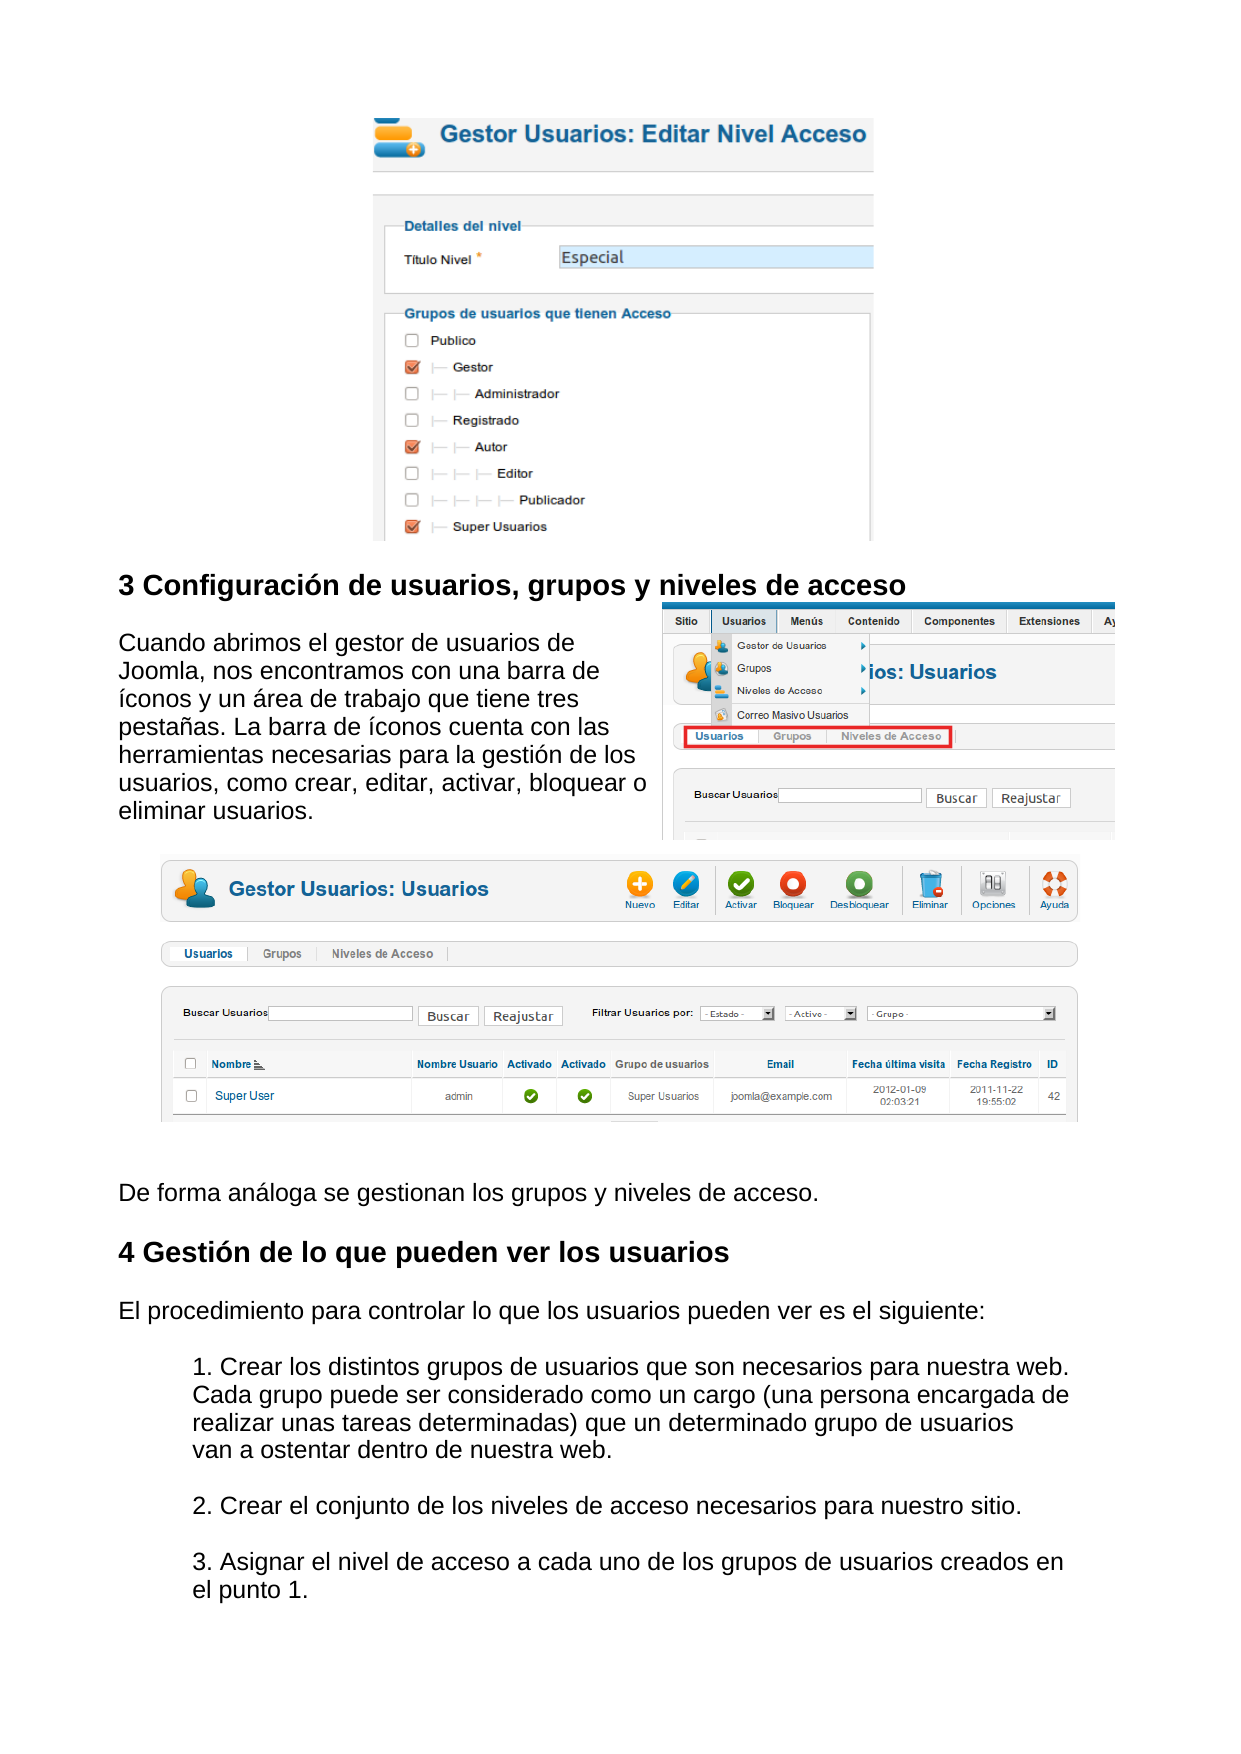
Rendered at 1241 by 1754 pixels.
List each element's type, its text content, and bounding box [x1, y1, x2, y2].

picture [160, 854, 1080, 1122]
text Cuando abrimos el gestor de usuarios de Joomla, nos encontramos con una barra de íconos y un área de trabajo que tiene tres pestañas. La barra de íconos cuenta con las herramientas necesarias para la gestión de los usuarios, como crear, editar, activar, bloquear o eliminar usuarios. [118, 629, 659, 825]
text 1. Crear los distintos grupos de usuarios que son necesarios para nuestra web. [192, 1353, 1122, 1381]
text De forma análoga se gestionan los grupos y niveles de acceso. [118, 1179, 1122, 1207]
text 3. Asignar el nivel de acceso a cada uno de los grupos de usuarios creados en [192, 1548, 1122, 1576]
text El procedimiento para controlar lo que los usuarios pueden ver es el siguiente: [118, 1297, 1122, 1325]
picture [372, 118, 874, 541]
subtitle 3 Configuración de usuarios, grupos y niveles de acceso [118, 569, 1122, 601]
subtitle 4 Gestión de lo que pueden ver los usuarios [118, 1236, 1122, 1269]
text 2. Crear el conjunto de los niveles de acceso necesarios para nuestro sitio. [192, 1492, 1122, 1520]
picture [659, 602, 1115, 840]
text van a ostentar dentro de nuestra web. [192, 1436, 1122, 1464]
text Cada grupo puede ser considerado como un cargo (una persona encargada de [192, 1381, 1122, 1408]
text realizar unas tareas determinadas) que un determinado grupo de usuarios [192, 1408, 1122, 1436]
text el punto 1. [192, 1576, 1122, 1604]
